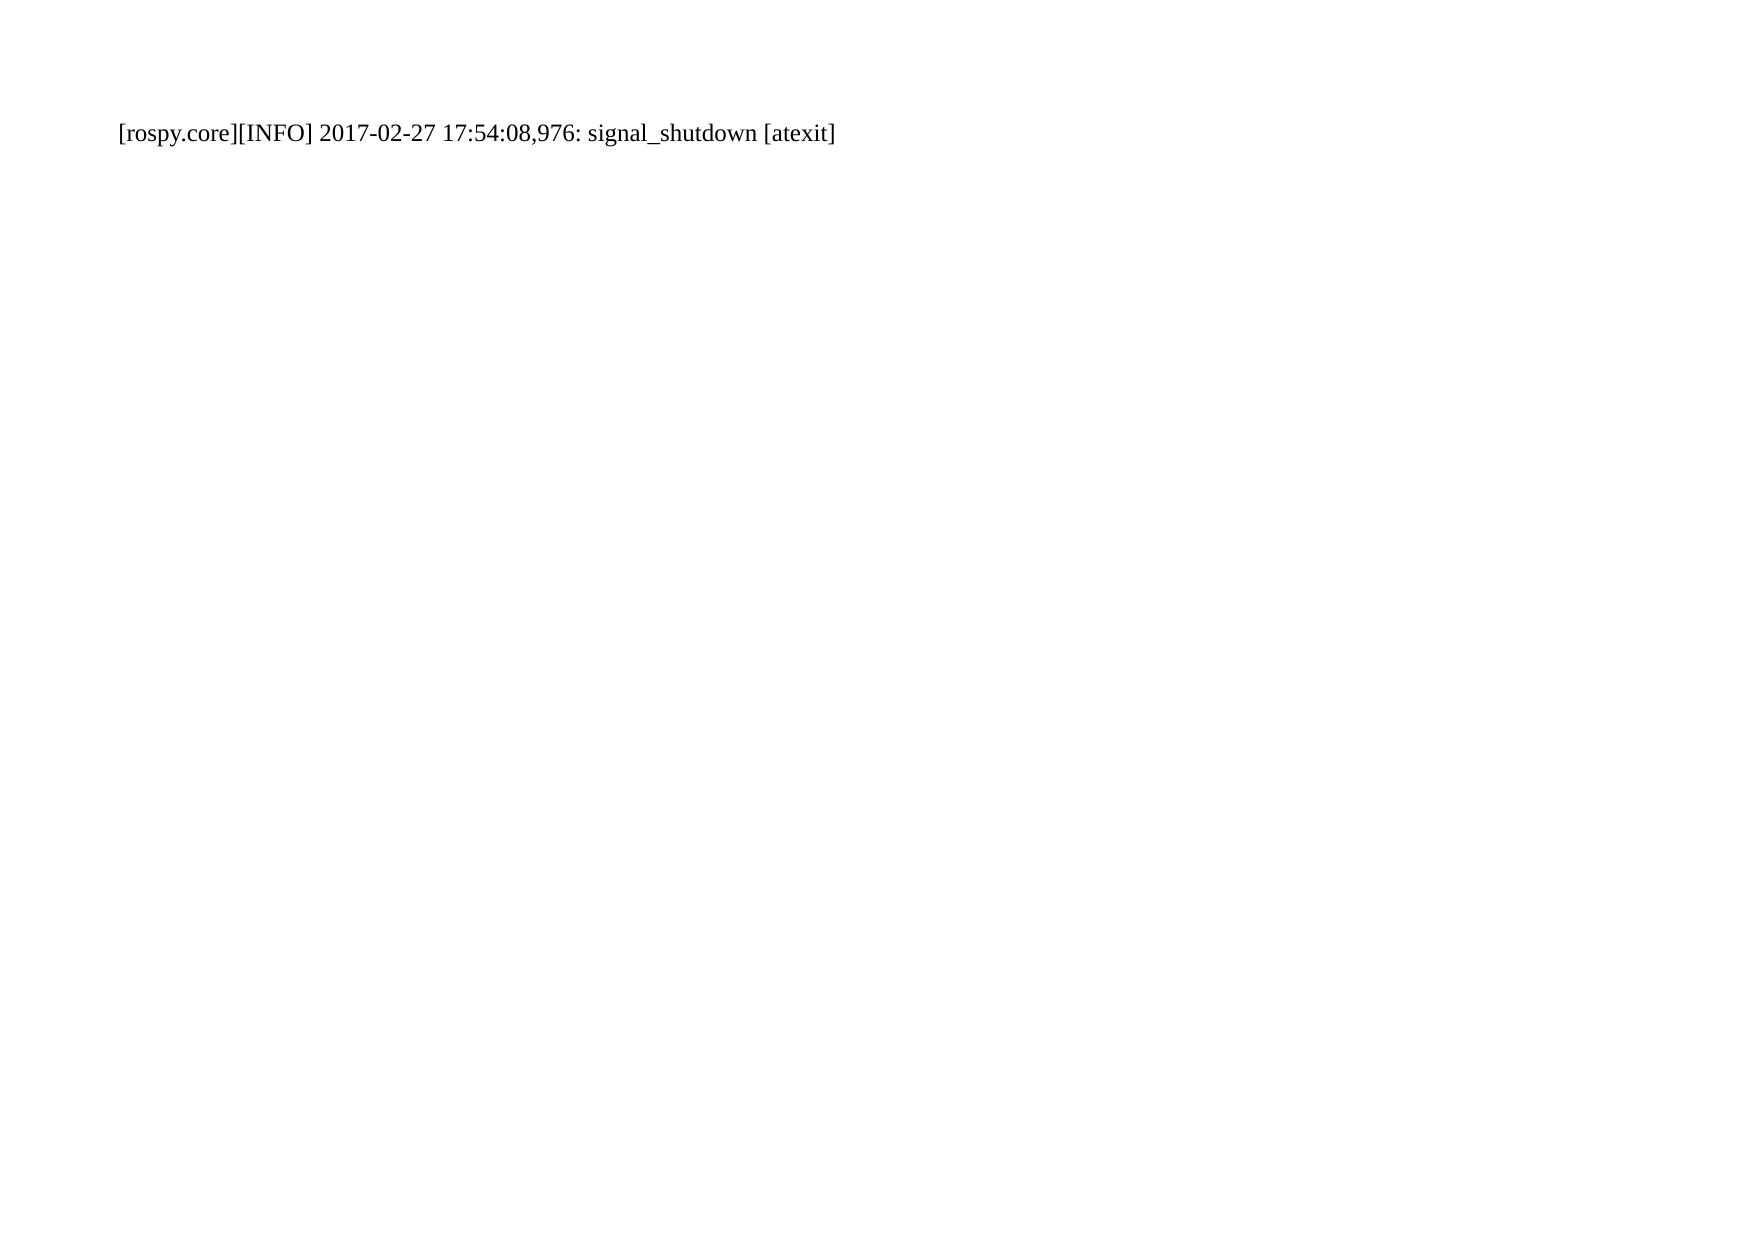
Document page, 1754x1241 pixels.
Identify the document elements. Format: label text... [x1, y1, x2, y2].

text [rospy.core][INFO] 2017-02-27 17:54:08,976: signal_shutdown [atexit] [118, 118, 1636, 147]
